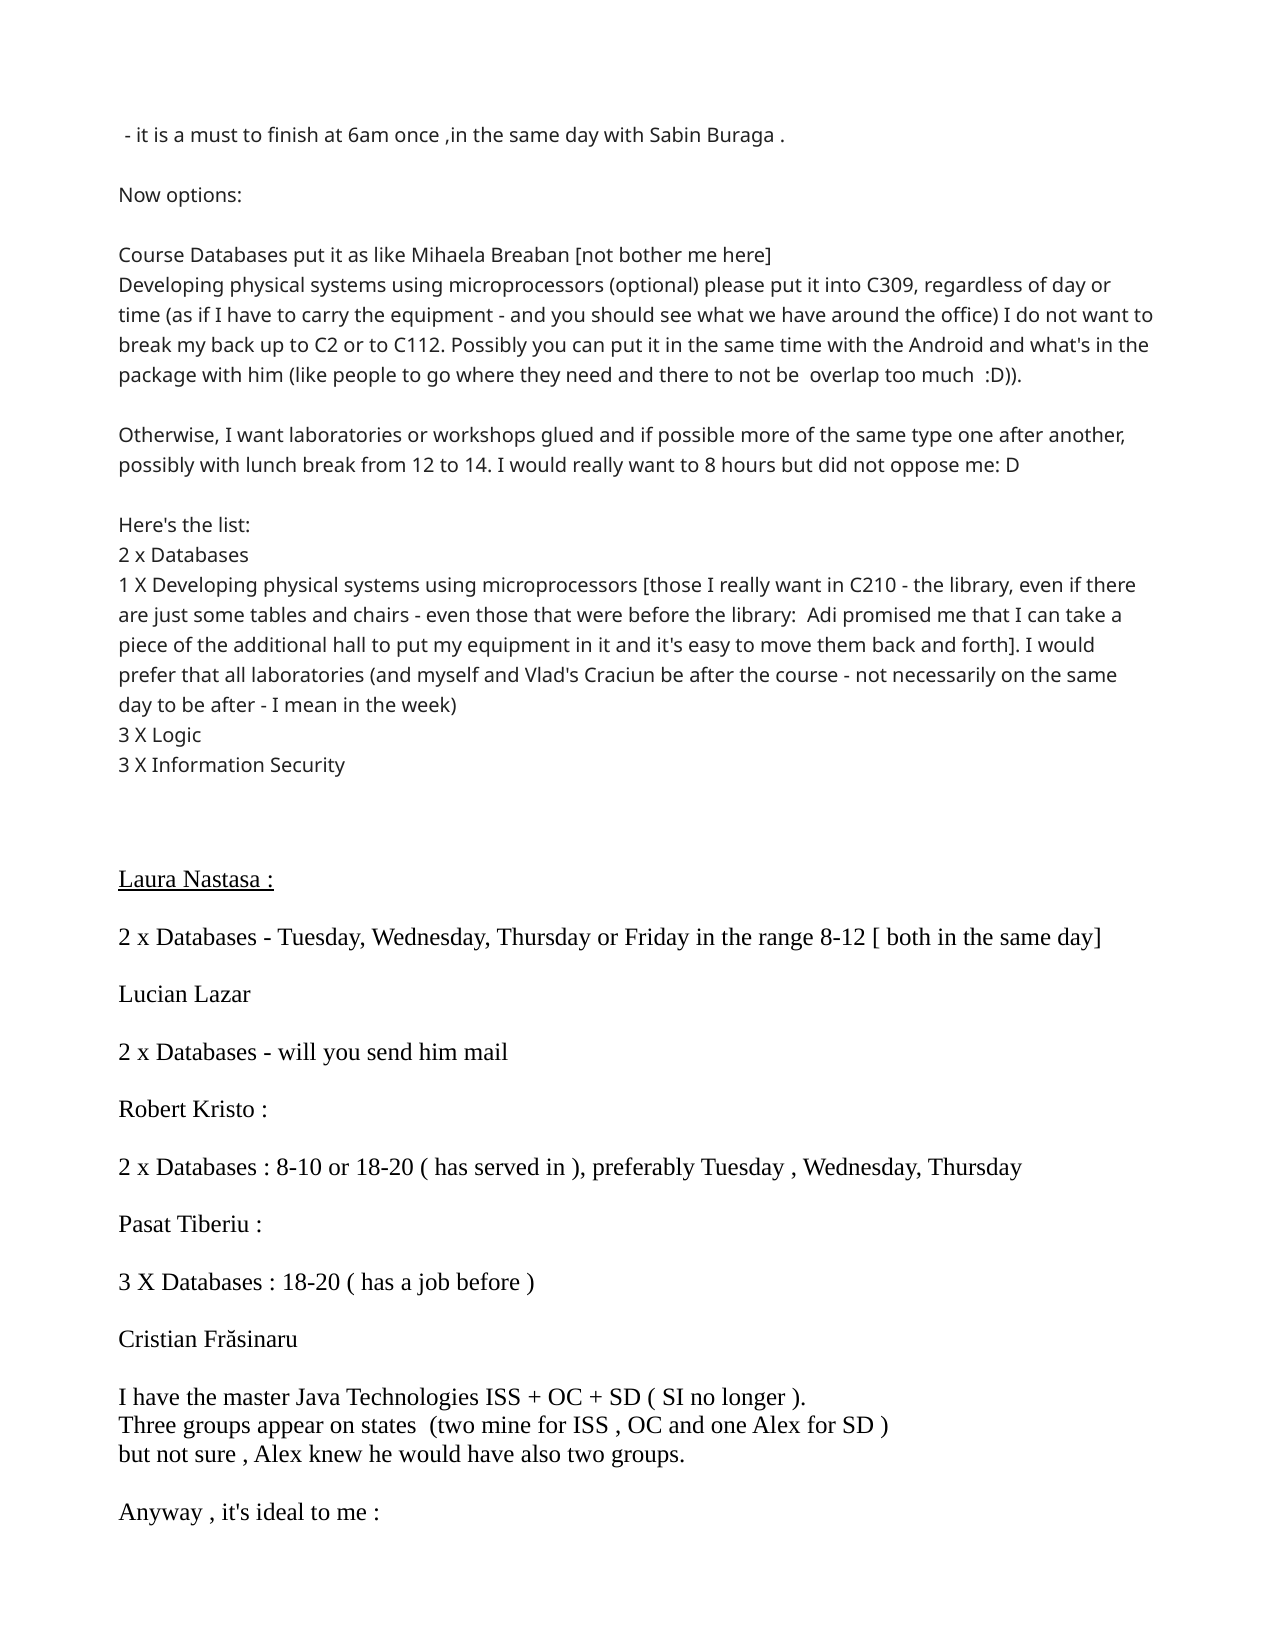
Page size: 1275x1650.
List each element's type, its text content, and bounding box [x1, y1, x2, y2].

text 2 x Databases - will you send him mail [118, 1037, 1157, 1066]
text Now options: [118, 178, 1157, 208]
text Developing physical systems using microprocessors (optional) please put it into C309, regardless of day or time (as if I have to carry the equipment - and you should see what we have around the office) I do not want to break my back up to C2 or to C112. Possibly you can put it in the same time with the Android and what's in the package with him (like people to go where they need and there to not be overlap too much :D)). [118, 268, 1157, 388]
text 3 X Logic [118, 718, 1157, 748]
text but not sure , Alex knew he would have also two groups. [118, 1439, 1157, 1468]
text Otherwise, I want laboratories or workshops glued and if possible more of the same type one after another, possibly with lunch break from 12 to 14. I would really want to 8 hours but did not oppose me: D [118, 418, 1157, 478]
text I have the master Java Technologies ISS + OC + SD ( SI no longer ). [118, 1382, 1157, 1411]
text - it is a must to finish at 6am once ,in the same day with Sabin Buraga . [118, 118, 1157, 148]
text Lucian Lazar [118, 979, 1157, 1008]
text Course Databases put it as like Mihaela Breaban [not bother me here] [118, 238, 1157, 268]
text 3 X Databases : 18-20 ( has a job before ) [118, 1267, 1157, 1296]
text Anyway , it's ideal to me : [118, 1497, 1157, 1526]
text Three groups appear on states (two mine for ISS , OC and one Alex for SD ) [118, 1411, 1157, 1439]
text 2 x Databases [118, 538, 1157, 568]
text Laura Nastasa : [118, 864, 1157, 893]
text 2 x Databases : 8-10 or 18-20 ( has served in ), preferably Tuesday , Wednesday, Thursday [118, 1152, 1157, 1181]
text 3 X Information Security [118, 748, 1157, 778]
text Here's the list: [118, 508, 1157, 538]
text Cristian Frăsinaru [118, 1324, 1157, 1353]
text Robert Kristo : [118, 1094, 1157, 1123]
text Pasat Tiberiu : [118, 1209, 1157, 1238]
text 1 X Developing physical systems using microprocessors [those I really want in C210 - the library, even if there are just some tables and chairs - even those that were before the library: Adi promised me that I can take a piece of the additional hall to put my equipment in it and it's easy to move them back and forth]. I would prefer that all laboratories (and myself and Vlad's Craciun be after the course - not necessarily on the same day to be after - I mean in the week) [118, 568, 1157, 718]
text 2 x Databases - Tuesday, Wednesday, Thursday or Friday in the range 8-12 [ both in the same day] [118, 922, 1157, 951]
